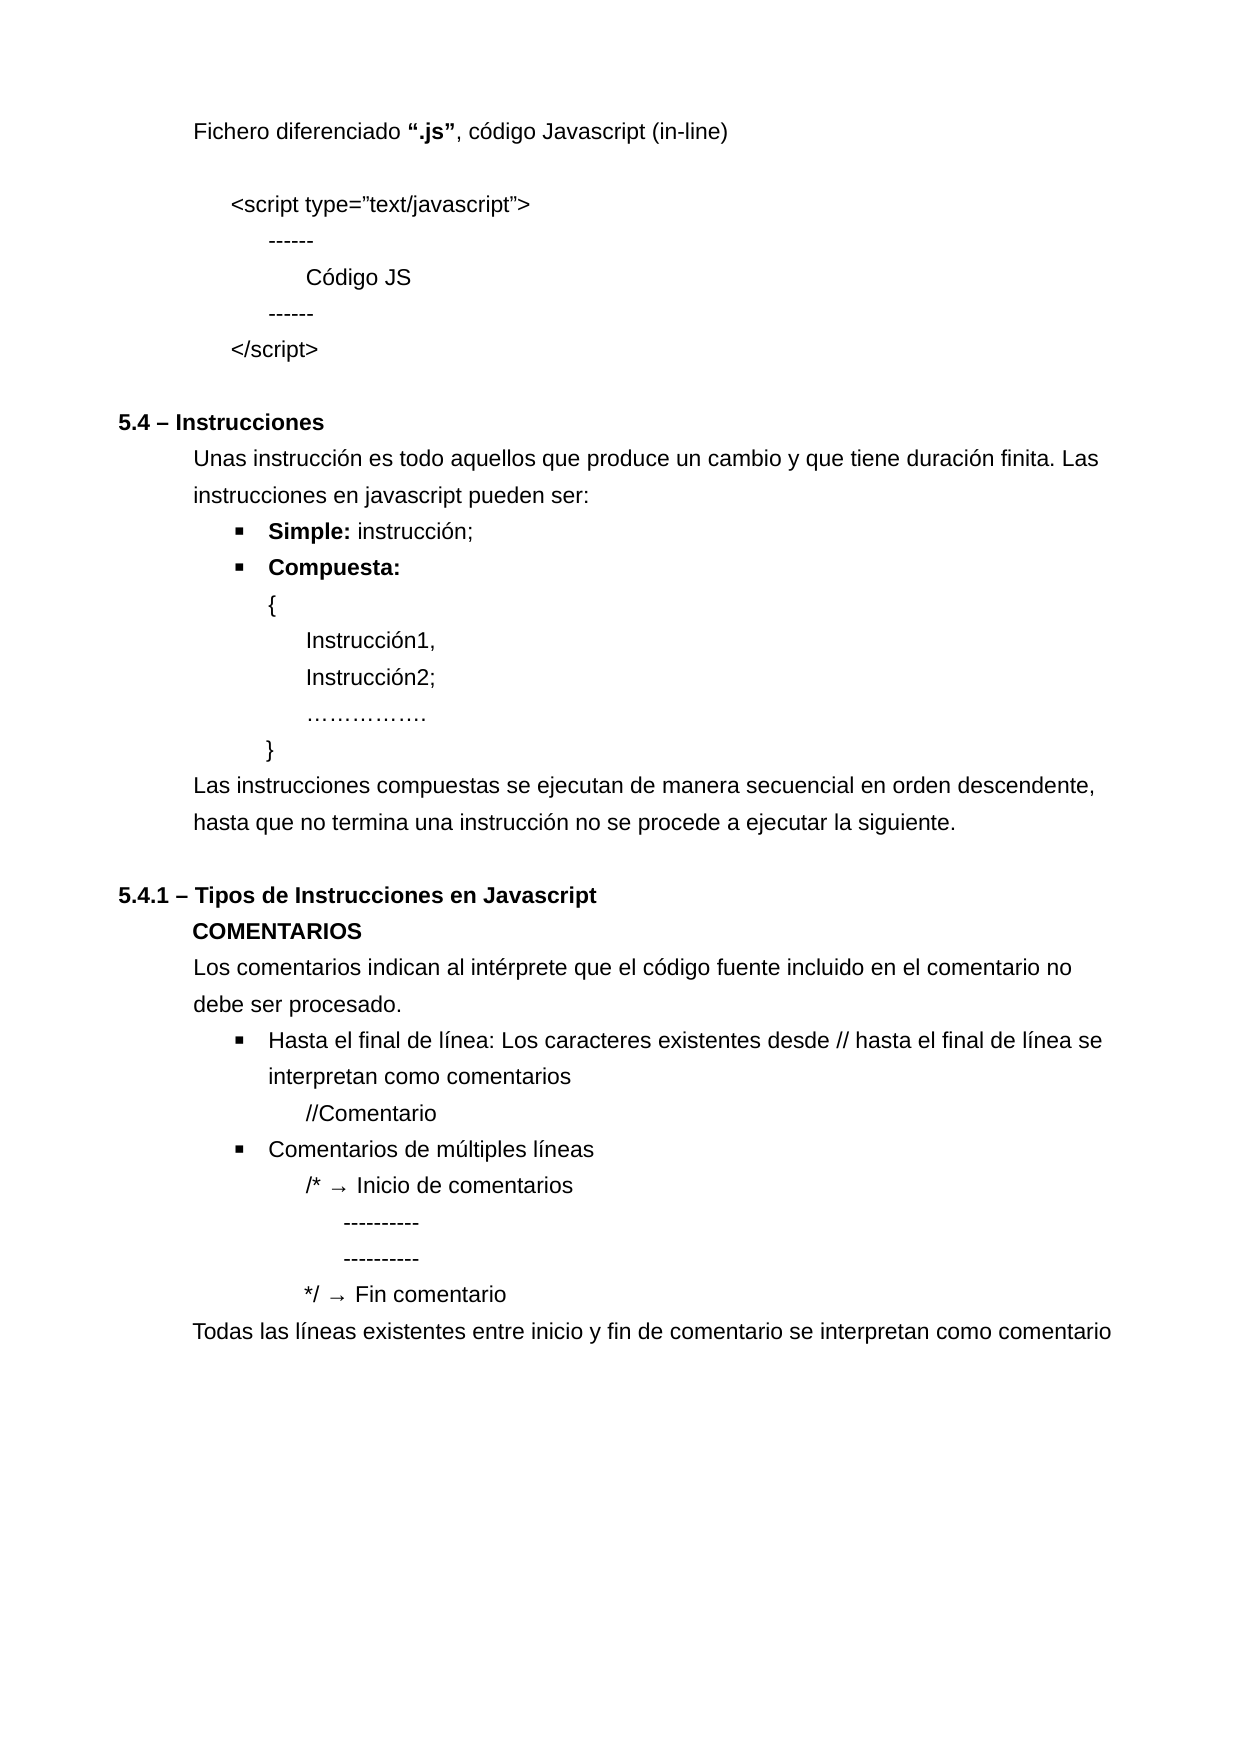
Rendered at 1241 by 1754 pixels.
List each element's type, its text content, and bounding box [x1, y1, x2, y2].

list ------ [231, 227, 1122, 253]
list /* → Inicio de comentarios [268, 1172, 1122, 1199]
list Las instrucciones compuestas se ejecutan de manera secuencial en orden descendente, hasta que no termina una instrucción no se procede a ejecutar la siguiente. [156, 772, 1122, 835]
text Todas las líneas existentes entre inicio y fin de comentario se interpretan como comentario [118, 1318, 1122, 1344]
list { [231, 591, 1122, 617]
list Unas instrucción es todo aquellos que produce un cambio y que tiene duración finita. Las instrucciones en javascript pueden ser: [156, 445, 1122, 508]
list Instrucción2; [268, 663, 1122, 690]
list //Comentario [268, 1100, 1122, 1126]
list Los comentarios indican al intérprete que el código fuente incluido en el comentario no debe ser procesado. [156, 954, 1122, 1017]
list Comentarios de múltiples líneas [231, 1136, 1122, 1162]
text 5.4 – Instrucciones [118, 409, 1122, 435]
list Hasta el final de línea: Los caracteres existentes desde // hasta el final de línea se interpretan como comentarios [231, 1027, 1122, 1090]
list Compuesta: [231, 554, 1122, 581]
list Simple: instrucción; [231, 518, 1122, 544]
list Código JS [268, 263, 1122, 290]
list ---------- [306, 1209, 1122, 1235]
text 5.4.1 – Tipos de Instrucciones en Javascript [118, 882, 1122, 908]
list </script> [193, 336, 1122, 363]
list ……………. [268, 700, 1122, 726]
list ------ [231, 300, 1122, 326]
text COMENTARIOS [118, 918, 1122, 944]
list Fichero diferenciado “.js”, código Javascript (in-line) [156, 118, 1122, 144]
list ---------- [306, 1245, 1122, 1271]
list <script type=”text/javascript”> [193, 191, 1122, 217]
text */ → Fin comentario [118, 1281, 1122, 1308]
list Instrucción1, [268, 627, 1122, 653]
text } [118, 736, 1122, 762]
